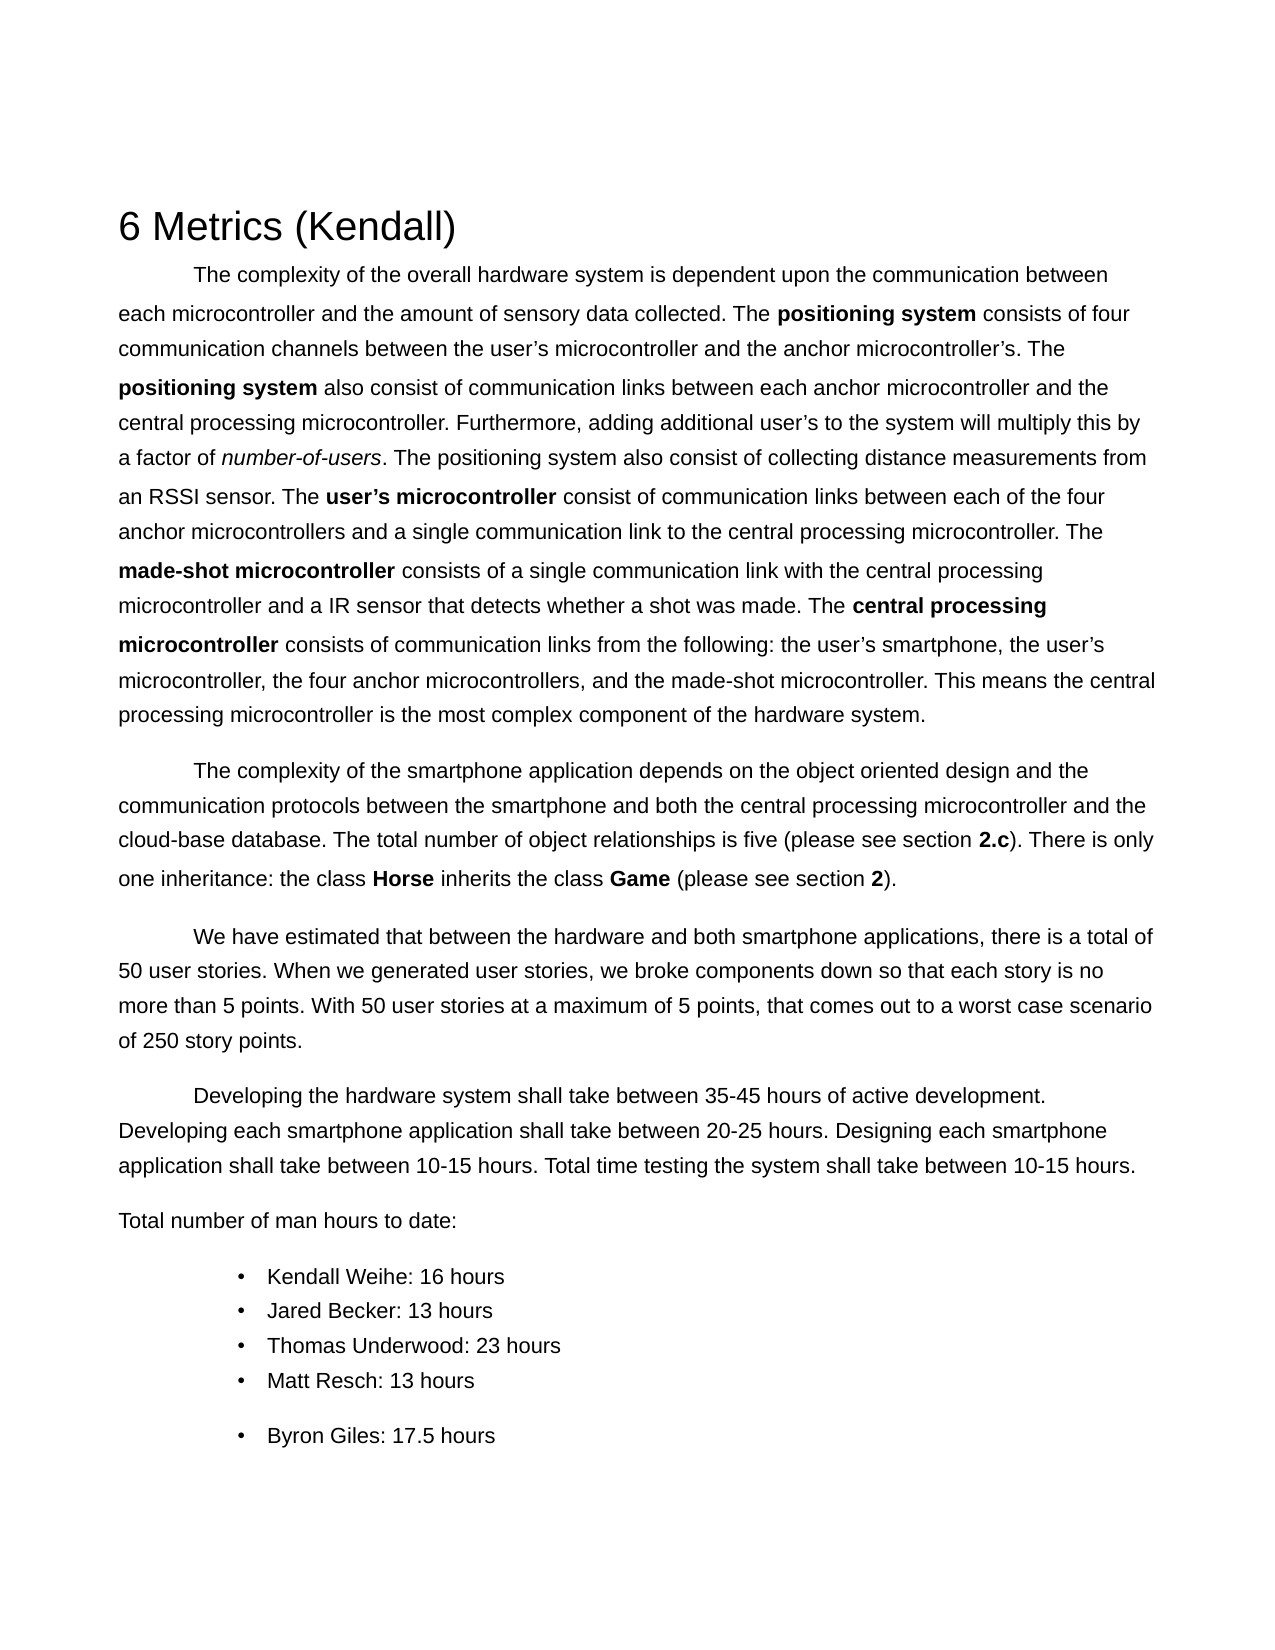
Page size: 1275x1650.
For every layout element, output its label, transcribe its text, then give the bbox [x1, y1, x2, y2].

list Matt Resch: 13 hours [237, 1368, 1157, 1393]
list Byron Giles: 17.5 hours [237, 1423, 1157, 1448]
text The complexity of the overall hardware system is dependent upon the communication between each microcontroller and the amount of sensory data collected. The positioning system consists of four communication channels between the user’s microcontroller and the anchor microcontroller’s. The positioning system also consist of communication links between each anchor microcontroller and the central processing microcontroller. Furthermore, adding additional user’s to the system will multiply this by a factor of number-of-users. The positioning system also consist of collecting distance measurements from an RSSI sensor. The user’s microcontroller consist of communication links between each of the four anchor microcontrollers and a single communication link to the central processing microcontroller. The made-shot microcontroller consists of a single communication link with the central processing microcontroller and a IR sensor that detects whether a shot was made. The central processing microcontroller consists of communication links from the following: the user’s smartphone, the user’s microcontroller, the four anchor microcontrollers, and the made-shot microcontroller. This means the central processing microcontroller is the most complex component of the hardware system. [118, 262, 1157, 728]
list Thomas Underwood: 23 hours [237, 1333, 1157, 1358]
text Developing the hardware system shall take between 35-45 hours of active development. Developing each smartphone application shall take between 20-25 hours. Designing each smartphone application shall take between 10-15 hours. Total time testing the system shall take between 10-15 hours. [118, 1083, 1157, 1178]
text We have estimated that between the hardware and both smartphone applications, there is a total of 50 user stories. When we generated user stories, we broke components down so that each story is no more than 5 points. With 50 user stories at a maximum of 5 points, that comes out to a worst case scenario of 250 story points. [118, 924, 1157, 1053]
text Total number of man hours to date: [118, 1208, 1157, 1233]
list Jared Becker: 13 hours [237, 1298, 1157, 1324]
list Kendall Weihe: 16 hours [237, 1264, 1157, 1289]
subtitle 6 Metrics (Kendall) [118, 202, 1157, 249]
text The complexity of the smartphone application depends on the object oriented design and the communication protocols between the smartphone and both the central processing microcontroller and the cloud-base database. The total number of object relationships is five (please see section 2.c). There is only one inheritance: the class Horse inherits the class Game (please see section 2). [118, 758, 1157, 892]
